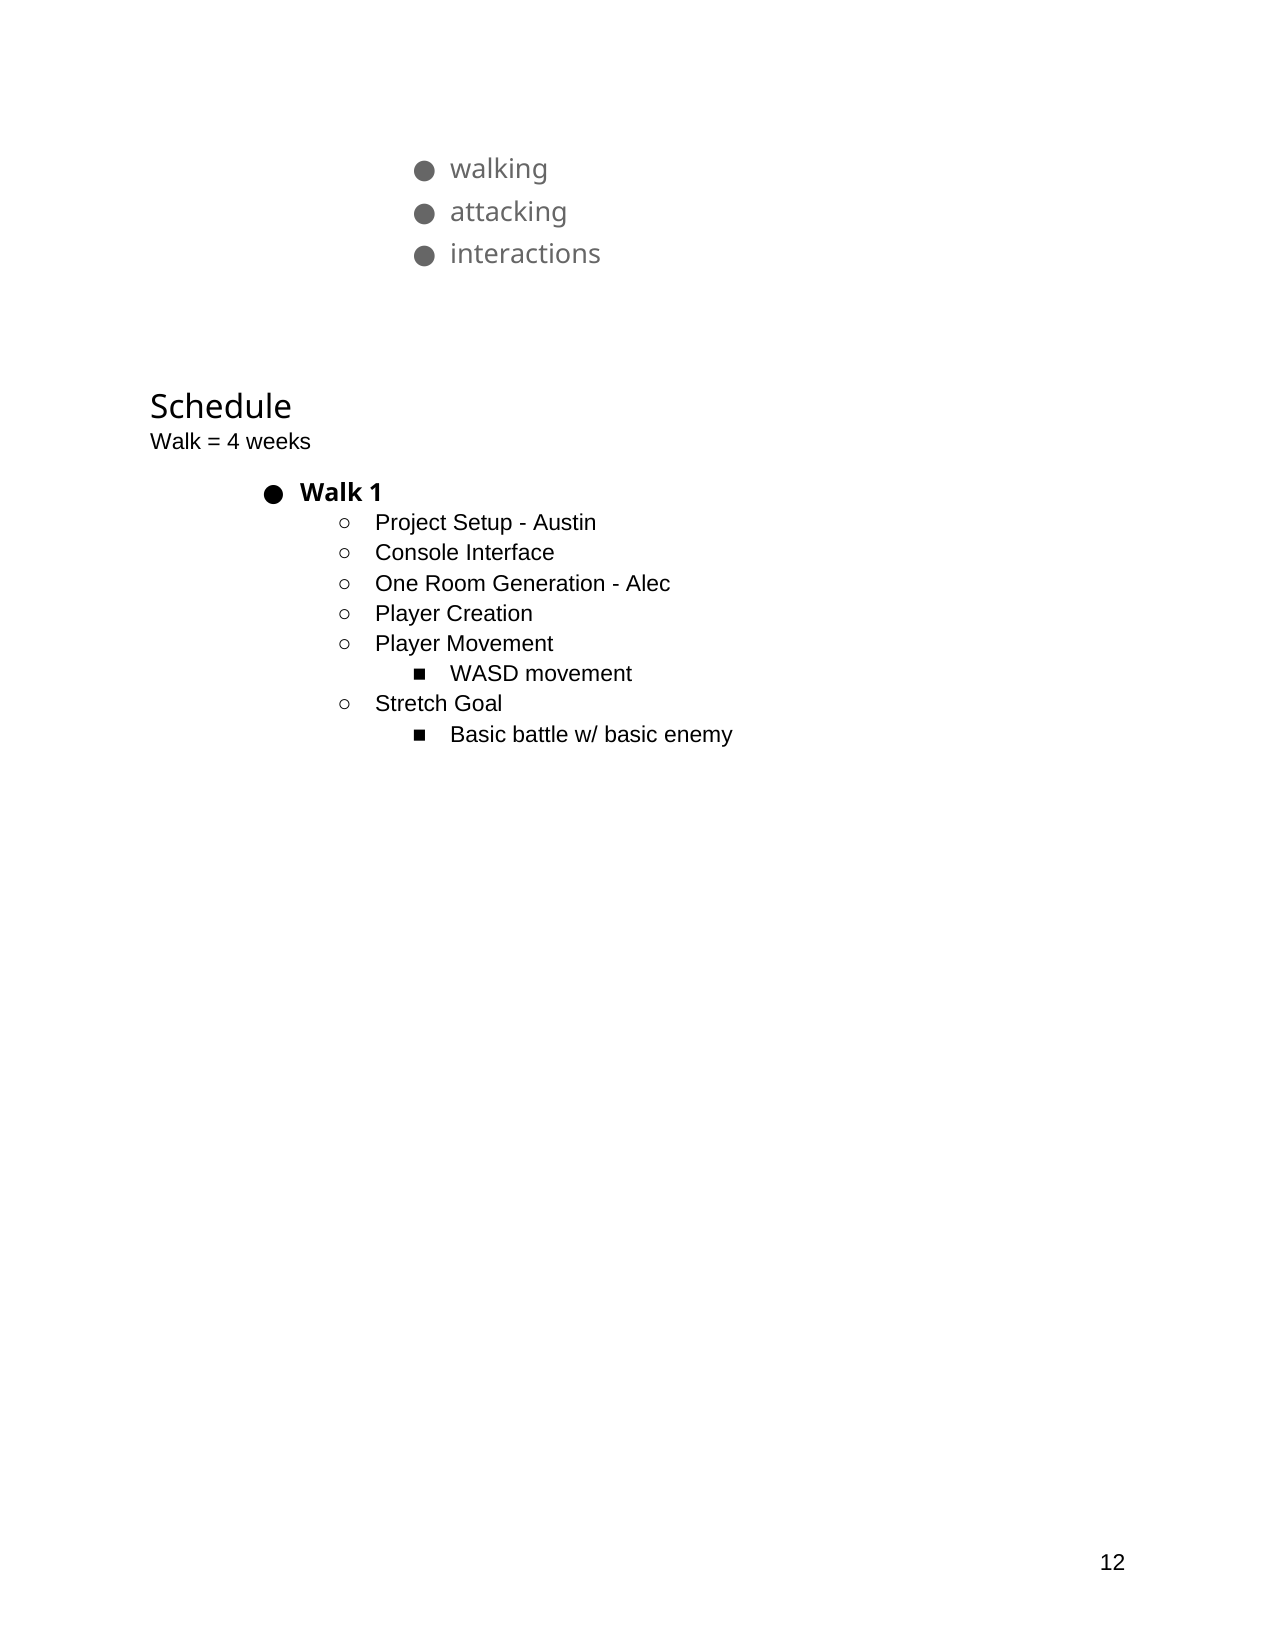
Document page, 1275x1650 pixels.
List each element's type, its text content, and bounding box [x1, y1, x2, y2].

list One Room Generation - Alec [337, 569, 1125, 596]
subtitle Schedule [150, 383, 1125, 428]
list WASD movement [412, 660, 1125, 687]
list attacking [412, 192, 1125, 229]
list Project Setup - Austin [337, 509, 1125, 536]
list Player Creation [337, 600, 1125, 626]
subtitle Walk 1 [262, 475, 1125, 509]
list Console Interface [337, 539, 1125, 566]
text Walk = 4 weeks [150, 428, 1125, 454]
list Basic battle w/ basic enemy [412, 721, 1125, 747]
list interactions [412, 235, 1125, 272]
list Player Movement [337, 630, 1125, 656]
list walking [412, 150, 1125, 187]
list Stretch Goal [337, 690, 1125, 717]
